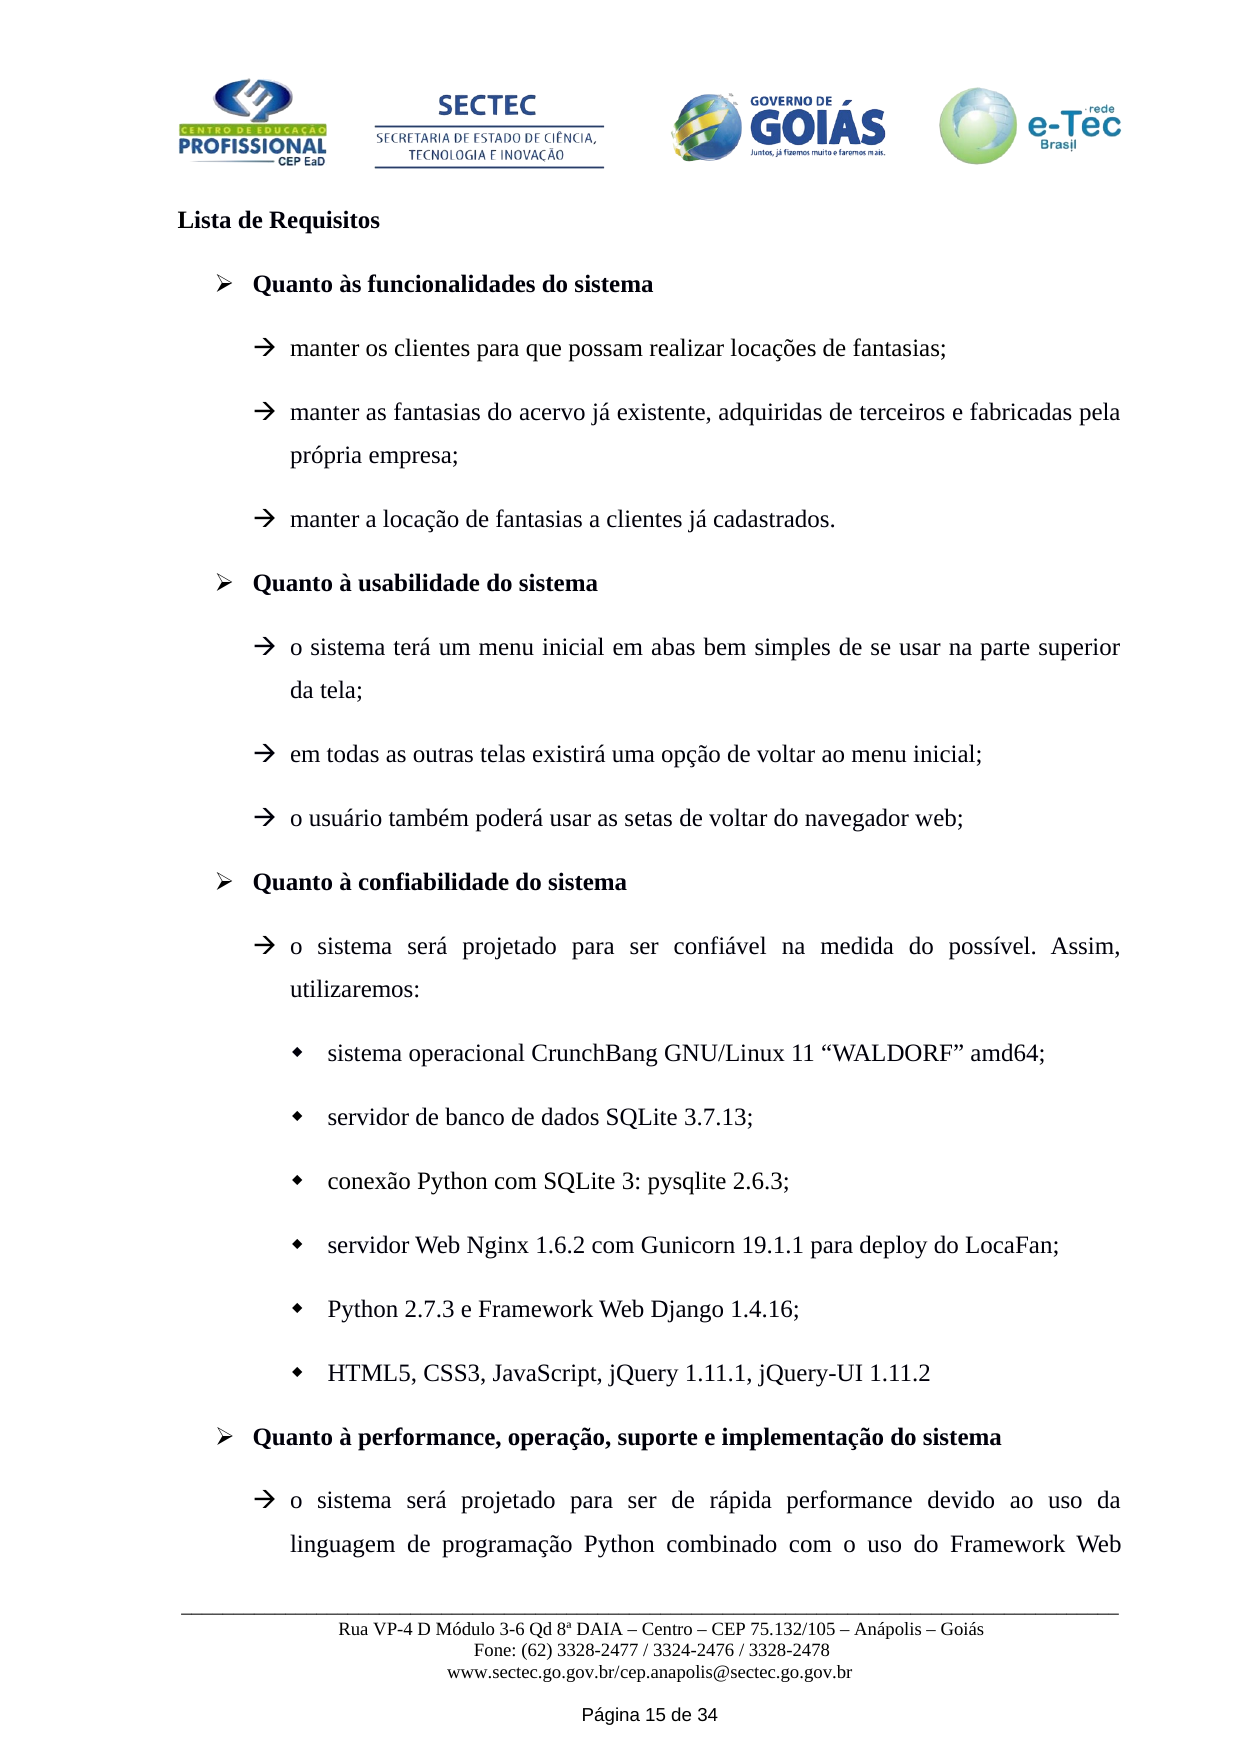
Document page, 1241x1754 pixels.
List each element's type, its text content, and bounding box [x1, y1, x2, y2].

list o sistema será projetado para ser confiável na medida do possível. Assim, utilizaremos: [252, 931, 1122, 1003]
list em todas as outras telas existirá uma opção de voltar ao menu inicial; [252, 739, 1122, 768]
list HTML5, CSS3, JavaScript, jQuery 1.11.1, jQuery-UI 1.11.2 [290, 1358, 1122, 1386]
list servidor Web Nginx 1.6.2 com Gunicorn 19.1.1 para deploy do LocaFan; [290, 1230, 1122, 1258]
list sistema operacional CrunchBang GNU/Linux 11 “WALDORF” amd64; [290, 1038, 1122, 1067]
list manter a locação de fantasias a clientes já cadastrados. [252, 504, 1122, 533]
list Quanto à confiabilidade do sistema [214, 867, 1122, 896]
list o sistema terá um menu inicial em abas bem simples de se usar na parte superior da tela; [252, 632, 1122, 704]
list Quanto às funcionalidades do sistema [214, 269, 1122, 298]
list o sistema será projetado para ser de rápida performance devido ao uso da linguagem de programação Python combinado com o uso do Framework Web [252, 1486, 1122, 1557]
list servidor de banco de dados SQLite 3.7.13; [290, 1102, 1122, 1131]
list Python 2.7.3 e Framework Web Django 1.4.16; [290, 1294, 1122, 1322]
list manter os clientes para que possam realizar locações de fantasias; [252, 333, 1122, 362]
text Lista de Requisitos [177, 205, 1122, 234]
picture [177, 75, 1123, 176]
list manter as fantasias do acervo já existente, adquiridas de terceiros e fabricadas pela própria empresa; [252, 397, 1122, 469]
list o usuário também poderá usar as setas de voltar do navegador web; [252, 803, 1122, 832]
list Quanto à usabilidade do sistema [214, 568, 1122, 597]
list conexão Python com SQLite 3: pysqlite 2.6.3; [290, 1166, 1122, 1194]
list Quanto à performance, operação, suporte e implementação do sistema [215, 1422, 1122, 1450]
